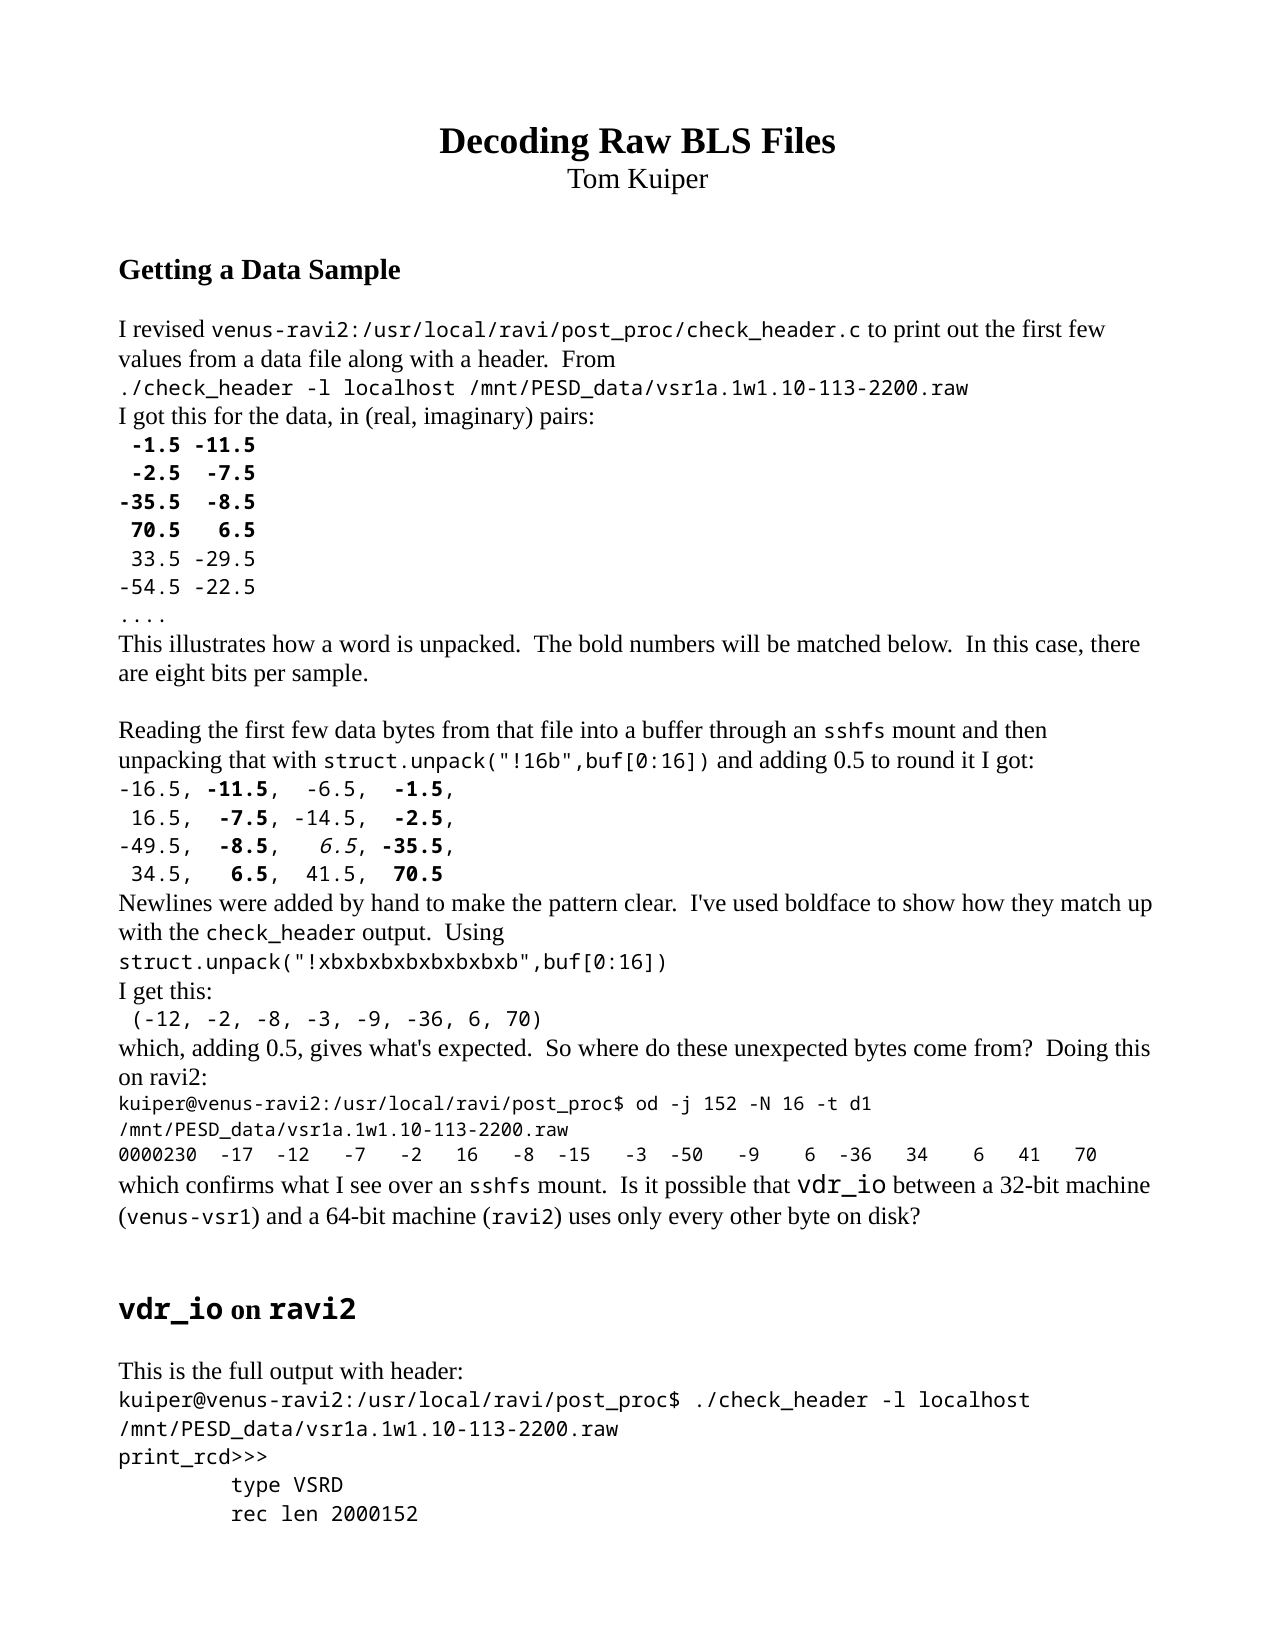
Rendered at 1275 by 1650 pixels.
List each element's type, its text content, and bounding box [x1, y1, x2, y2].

text -35.5 -8.5 [118, 487, 1157, 515]
text This is the full output with header: [118, 1356, 1157, 1385]
text Getting a Data Sample [118, 252, 1157, 286]
text I revised venus-ravi2:/usr/local/ravi/post_proc/check_header.c to print out the first few values from a data file along with a header. From [118, 314, 1157, 373]
text print_rcd>>> [118, 1442, 1157, 1471]
text kuiper@venus-ravi2:/usr/local/ravi/post_proc$ od -j 152 -N 16 -t d1 /mnt/PESD_data/vsr1a.1w1.10-113-2200.raw [118, 1090, 1157, 1141]
text -54.5 -22.5 [118, 572, 1157, 601]
text which confirms what I see over an sshfs mount. Is it possible that vdr_io between a 32-bit machine (venus-vsr1) and a 64-bit machine (ravi2) uses only every other byte on disk? [118, 1167, 1157, 1231]
text Newlines were added by hand to make the pattern clear. I've used boldface to show how they match up with the check_header output. Using [118, 888, 1157, 946]
text struct.unpack("!xbxbxbxbxbxbxbxb",buf[0:16]) [118, 946, 1157, 976]
text Reading the first few data bytes from that file into a buffer through an sshfs mount and then unpacking that with struct.unpack("!16b",buf[0:16]) and adding 0.5 to round it I got: [118, 715, 1157, 774]
text -16.5, -11.5, -6.5, -1.5, [118, 774, 1157, 803]
text Decoding Raw BLS Files [118, 118, 1157, 161]
text which, adding 0.5, gives what's expected. So where do these unexpected bytes come from? Doing this on ravi2: [118, 1033, 1157, 1090]
text -2.5 -7.5 [118, 458, 1157, 487]
text (-12, -2, -8, -3, -9, -36, 6, 70) [118, 1004, 1157, 1033]
text vdr_io on ravi2 [118, 1288, 1157, 1328]
text Tom Kuiper [118, 161, 1157, 195]
text .... [118, 601, 1157, 629]
text This illustrates how a word is unpacked. The bold numbers will be matched below. In this case, there are eight bits per sample. [118, 629, 1157, 687]
text ./check_header -l localhost /mnt/PESD_data/vsr1a.1w1.10-113-2200.raw [118, 373, 1157, 401]
text kuiper@venus-ravi2:/usr/local/ravi/post_proc$ ./check_header -l localhost /mnt/PESD_data/vsr1a.1w1.10-113-2200.raw [118, 1385, 1157, 1442]
text 34.5, 6.5, 41.5, 70.5 [118, 859, 1157, 888]
text 70.5 6.5 [118, 515, 1157, 544]
text 0000230 -17 -12 -7 -2 16 -8 -15 -3 -50 -9 6 -36 34 6 41 70 [118, 1141, 1157, 1167]
text rec len 2000152 [118, 1499, 1157, 1527]
text 16.5, -7.5, -14.5, -2.5, [118, 803, 1157, 831]
text 33.5 -29.5 [118, 544, 1157, 572]
text I got this for the data, in (real, imaginary) pairs: [118, 401, 1157, 430]
text -1.5 -11.5 [118, 430, 1157, 458]
text -49.5, -8.5, 6.5, -35.5, [118, 831, 1157, 859]
text type VSRD [118, 1471, 1157, 1499]
text I get this: [118, 976, 1157, 1004]
